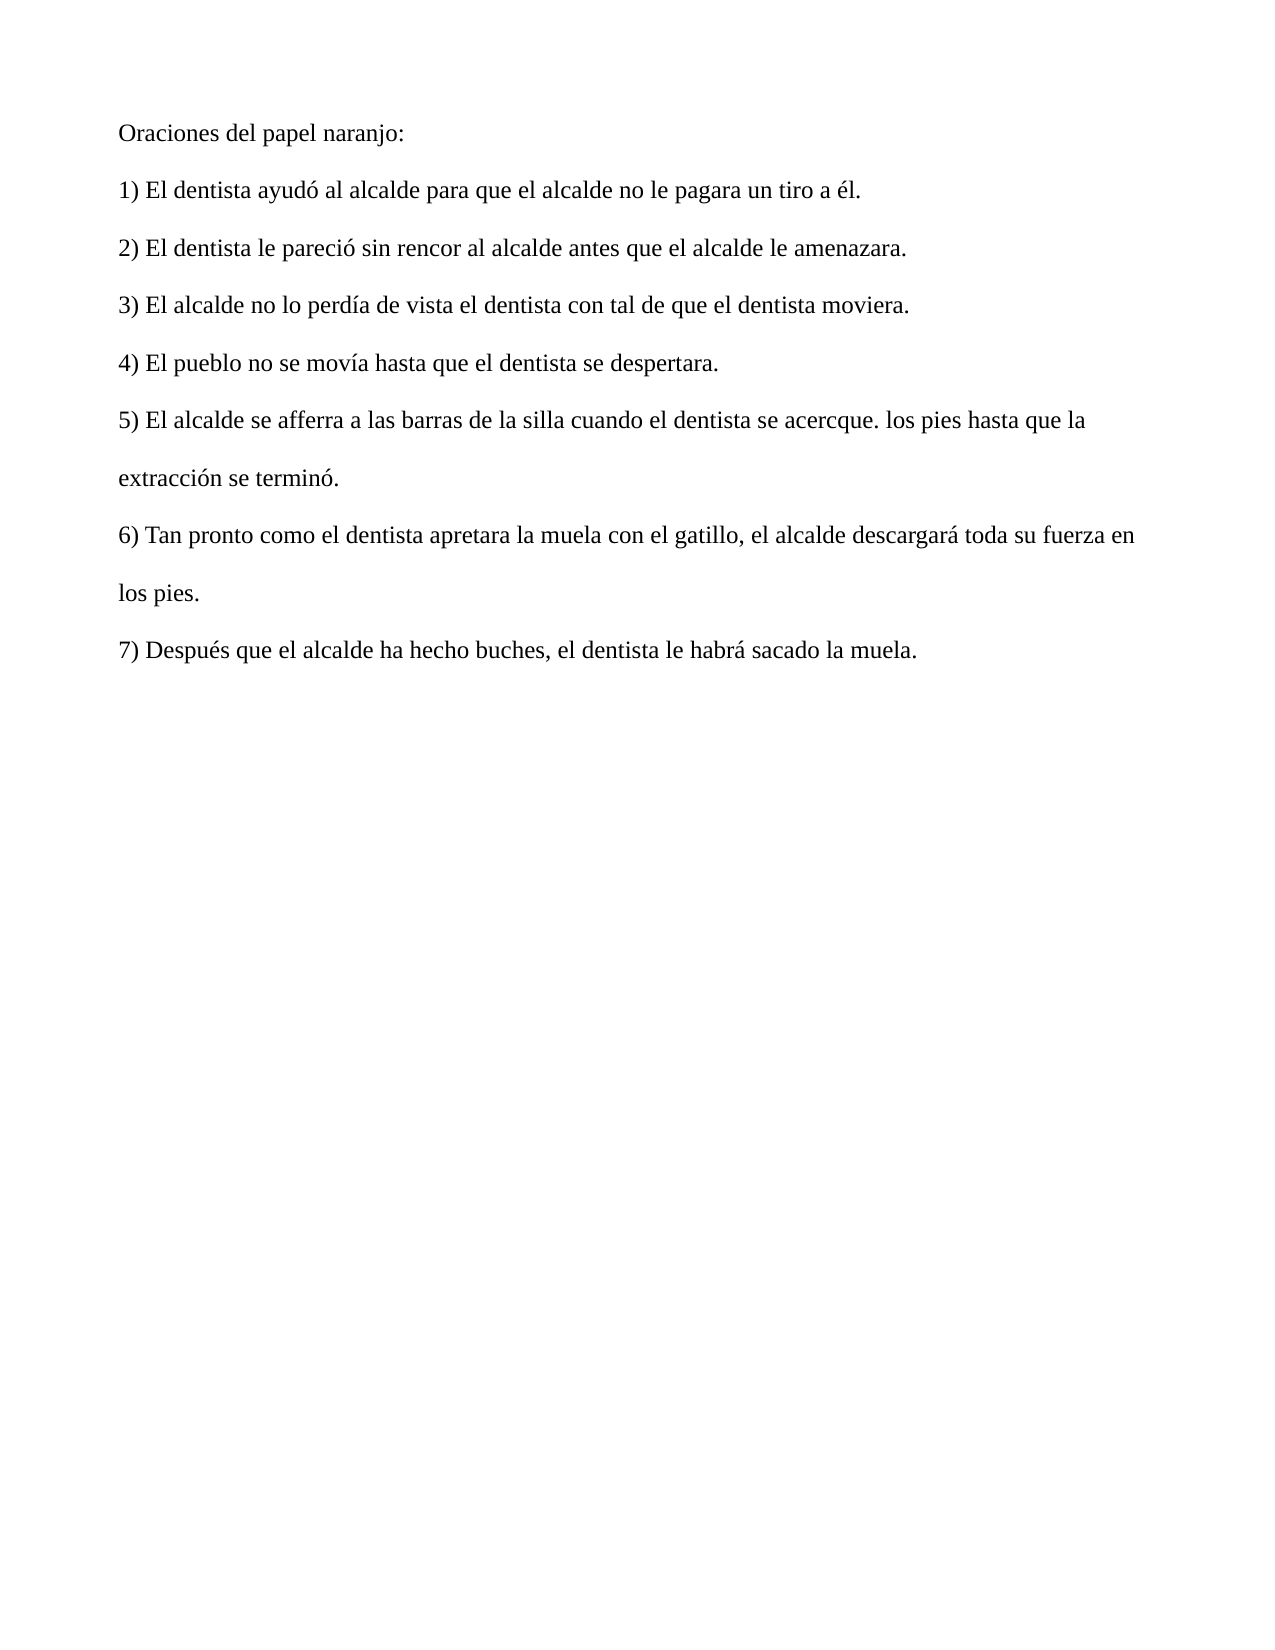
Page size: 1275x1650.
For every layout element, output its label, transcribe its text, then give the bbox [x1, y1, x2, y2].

text 5) El alcalde se afferra a las barras de la silla cuando el dentista se acercque. los pies hasta que la extracción se terminó. [118, 406, 1157, 492]
text 3) El alcalde no lo perdía de vista el dentista con tal de que el dentista moviera. [118, 291, 1157, 319]
text 4) El pueblo no se movía hasta que el dentista se despertara. [118, 348, 1157, 377]
text Oraciones del papel naranjo: [118, 118, 1157, 147]
text 7) Después que el alcalde ha hecho buches, el dentista le habrá sacado la muela. [118, 636, 1157, 664]
text 6) Tan pronto como el dentista apretara la muela con el gatillo, el alcalde descargará toda su fuerza en los pies. [118, 521, 1157, 607]
text 2) El dentista le pareció sin rencor al alcalde antes que el alcalde le amenazara. [118, 233, 1157, 262]
text 1) El dentista ayudó al alcalde para que el alcalde no le pagara un tiro a él. [118, 176, 1157, 204]
